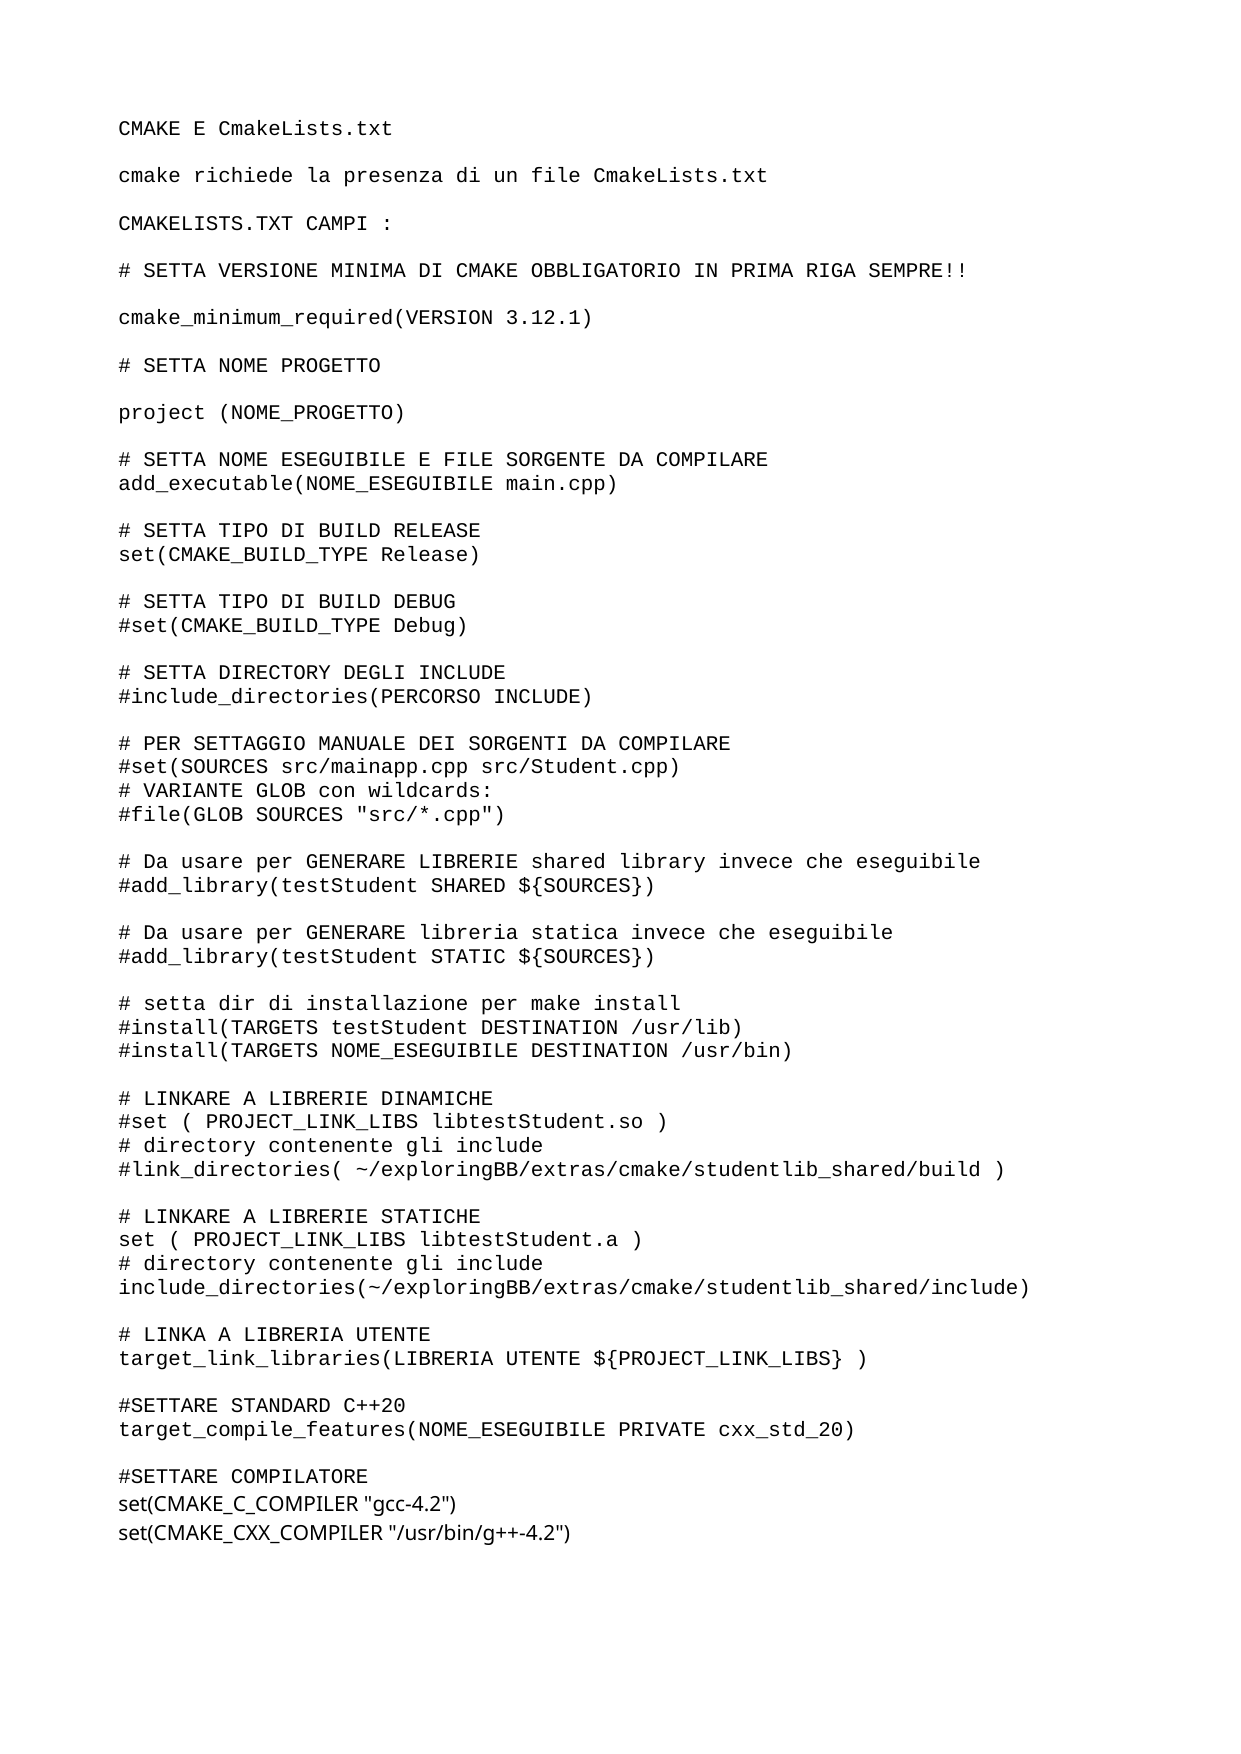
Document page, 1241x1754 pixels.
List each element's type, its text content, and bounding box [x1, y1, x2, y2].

text # SETTA TIPO DI BUILD RELEASE [118, 520, 1122, 544]
text CMAKELISTS.TXT CAMPI : [118, 213, 1122, 236]
text #set ( PROJECT_LINK_LIBS libtestStudent.so ) [118, 1111, 1122, 1135]
text #SETTARE STANDARD C++20 [118, 1395, 1122, 1419]
text # SETTA DIRECTORY DEGLI INCLUDE [118, 662, 1122, 686]
text target_link_libraries(LIBRERIA UTENTE ${PROJECT_LINK_LIBS} ) [118, 1348, 1122, 1371]
text #include_directories(PERCORSO INCLUDE) [118, 686, 1122, 709]
text target_compile_features(NOME_ESEGUIBILE PRIVATE cxx_std_20) [118, 1419, 1122, 1442]
text # SETTA TIPO DI BUILD DEBUG [118, 591, 1122, 615]
text #file(GLOB SOURCES "src/*.cpp") [118, 804, 1122, 827]
text #set(SOURCES src/mainapp.cpp src/Student.cpp) [118, 757, 1122, 780]
text # SETTA NOME PROGETTO [118, 354, 1122, 378]
text #add_library(testStudent SHARED ${SOURCES}) [118, 875, 1122, 898]
text CMAKE E CmakeLists.txt [118, 118, 1122, 142]
text #install(TARGETS NOME_ESEGUIBILE DESTINATION /usr/bin) [118, 1040, 1122, 1064]
text set(CMAKE_C_COMPILER "gcc-4.2") [118, 1489, 1122, 1518]
text set(CMAKE_CXX_COMPILER "/usr/bin/g++-4.2") [118, 1518, 1122, 1546]
text add_executable(NOME_ESEGUIBILE main.cpp) [118, 473, 1122, 496]
text cmake richiede la presenza di un file CmakeLists.txt [118, 165, 1122, 189]
text #add_library(testStudent STATIC ${SOURCES}) [118, 946, 1122, 969]
text # directory contenente gli include [118, 1135, 1122, 1158]
text # SETTA VERSIONE MINIMA DI CMAKE OBBLIGATORIO IN PRIMA RIGA SEMPRE!! [118, 260, 1122, 284]
text project (NOME_PROGETTO) [118, 402, 1122, 426]
text #SETTARE COMPILATORE [118, 1466, 1122, 1489]
text # LINKARE A LIBRERIE DINAMICHE [118, 1088, 1122, 1111]
text # LINKA A LIBRERIA UTENTE [118, 1324, 1122, 1348]
text set(CMAKE_BUILD_TYPE Release) [118, 544, 1122, 567]
text #link_directories( ~/exploringBB/extras/cmake/studentlib_shared/build ) [118, 1158, 1122, 1182]
text #set(CMAKE_BUILD_TYPE Debug) [118, 615, 1122, 638]
text # Da usare per GENERARE LIBRERIE shared library invece che eseguibile [118, 851, 1122, 875]
text # LINKARE A LIBRERIE STATICHE [118, 1206, 1122, 1229]
text set ( PROJECT_LINK_LIBS libtestStudent.a ) [118, 1229, 1122, 1253]
text # VARIANTE GLOB con wildcards: [118, 780, 1122, 804]
text # Da usare per GENERARE libreria statica invece che eseguibile [118, 922, 1122, 946]
text # setta dir di installazione per make install [118, 993, 1122, 1017]
text # directory contenente gli include [118, 1253, 1122, 1277]
text cmake_minimum_required(VERSION 3.12.1) [118, 307, 1122, 331]
text # SETTA NOME ESEGUIBILE E FILE SORGENTE DA COMPILARE [118, 449, 1122, 473]
text # PER SETTAGGIO MANUALE DEI SORGENTI DA COMPILARE [118, 733, 1122, 757]
text #install(TARGETS testStudent DESTINATION /usr/lib) [118, 1017, 1122, 1040]
text include_directories(~/exploringBB/extras/cmake/studentlib_shared/include) [118, 1277, 1122, 1300]
